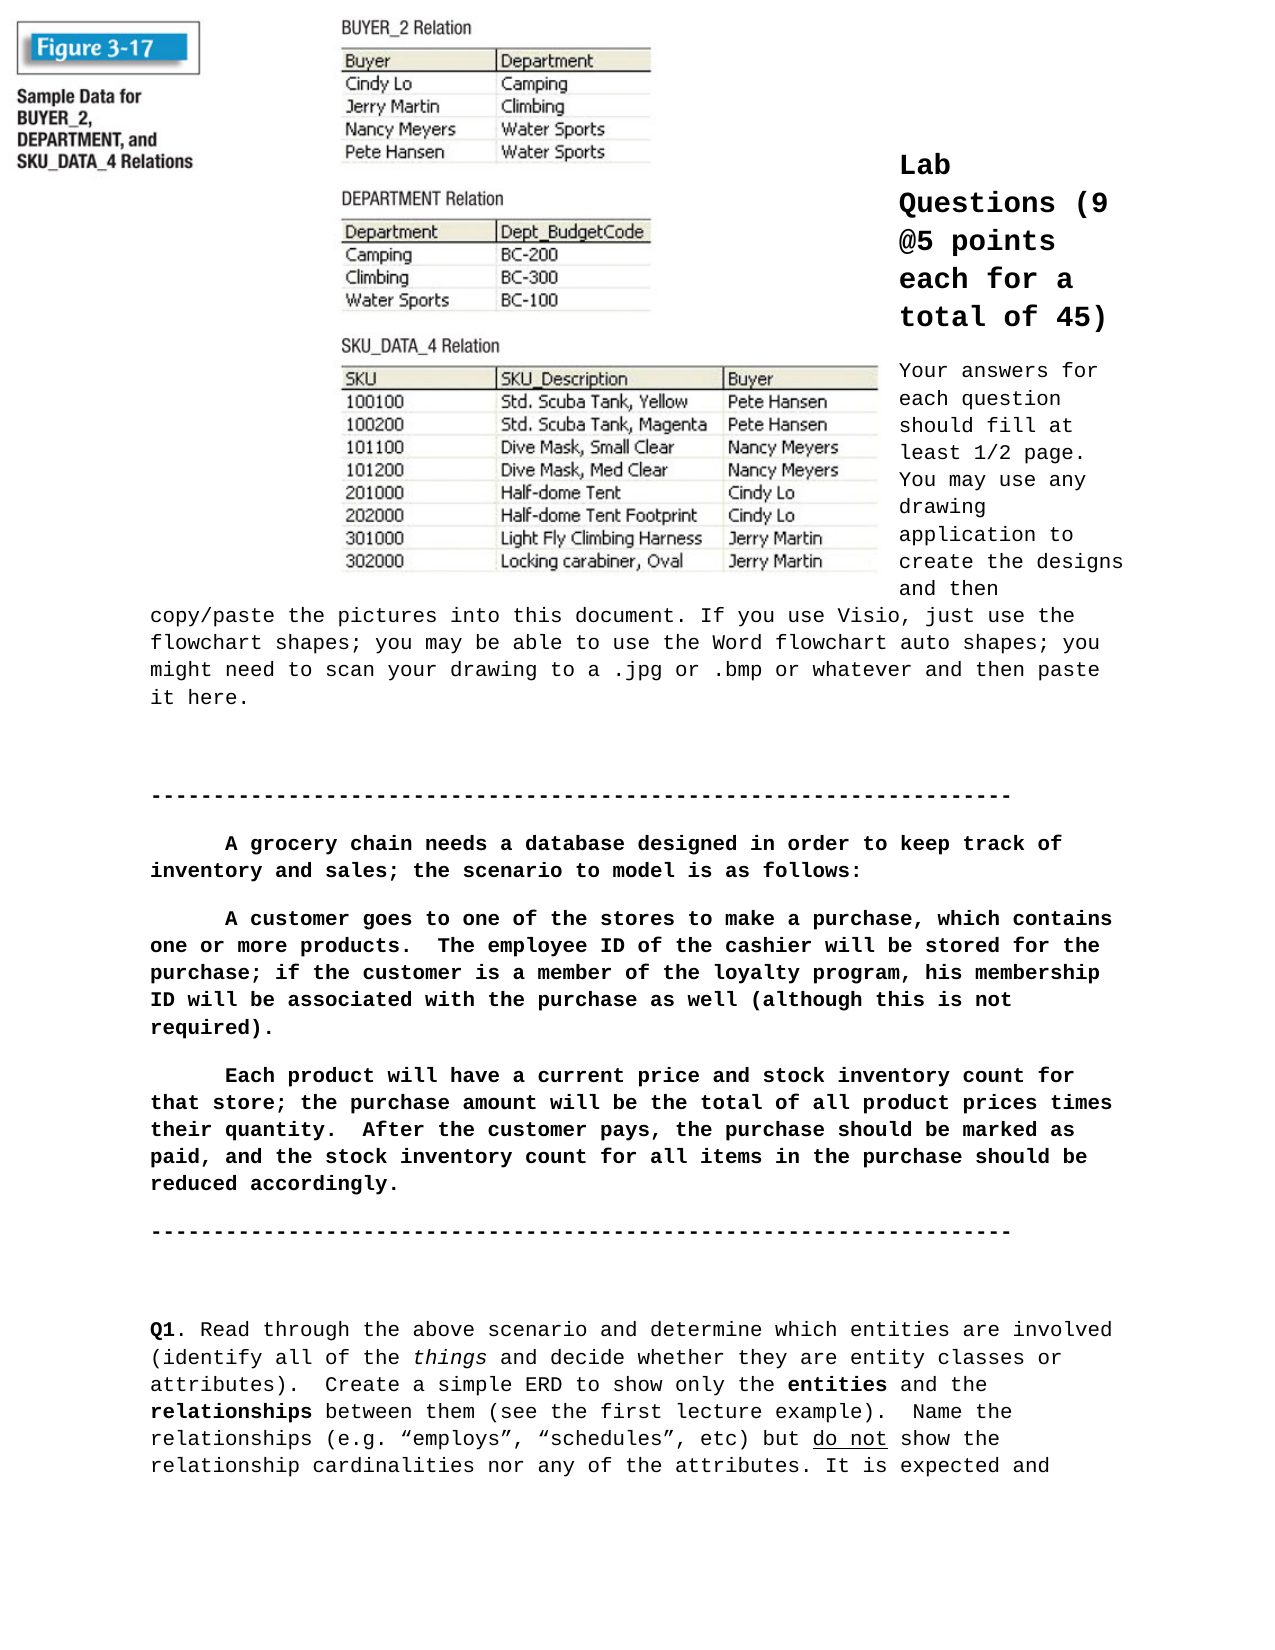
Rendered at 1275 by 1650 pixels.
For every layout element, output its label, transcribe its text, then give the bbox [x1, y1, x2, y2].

text A customer goes to one of the stores to make a purchase, which contains one or more products. The employee ID of the cashier will be stored for the purchase; if the customer is a member of the loyalty program, his membership ID will be associated with the purchase as well (although this is not required). [150, 908, 1125, 1040]
text A grocery chain needs a database designed in order to keep track of inventory and sales; the scenario to model is as follows: [150, 833, 1125, 883]
text Q1. Read through the above scenario and determine which entities are involved (identify all of the things and decide whether they are entity classes or attributes). Create a simple ERD to show only the entities and the relationships between them (see the first lecture example). Name the relationships (e.g. “employs”, “schedules”, etc) but do not show the relationship cardinalities nor any of the attributes. It is expected and [150, 1319, 1125, 1479]
text Each product will have a current price and stock inventory count for that store; the purchase amount will be the total of all product prices times their quantity. After the customer pays, the purchase should be marked as paid, and the stock inventory count for all items in the purchase should be reduced accordingly. [150, 1065, 1125, 1197]
text --------------------------------------------------------------------- [150, 1221, 1125, 1245]
text --------------------------------------------------------------------- [150, 785, 1125, 808]
text Lab Questions (9 @5 points each for a total of 45) [899, 150, 1125, 335]
text Your answers for each question should fill at least 1/2 page. You may use any drawing application to create the designs and then copy/paste the pictures into this document. If you use Visio, just use the flowchart shapes; you may be able to use the Word flowchart auto shapes; you might need to scan your drawing to a .jpg or .bmp or whatever and then paste it here. [150, 360, 1125, 710]
